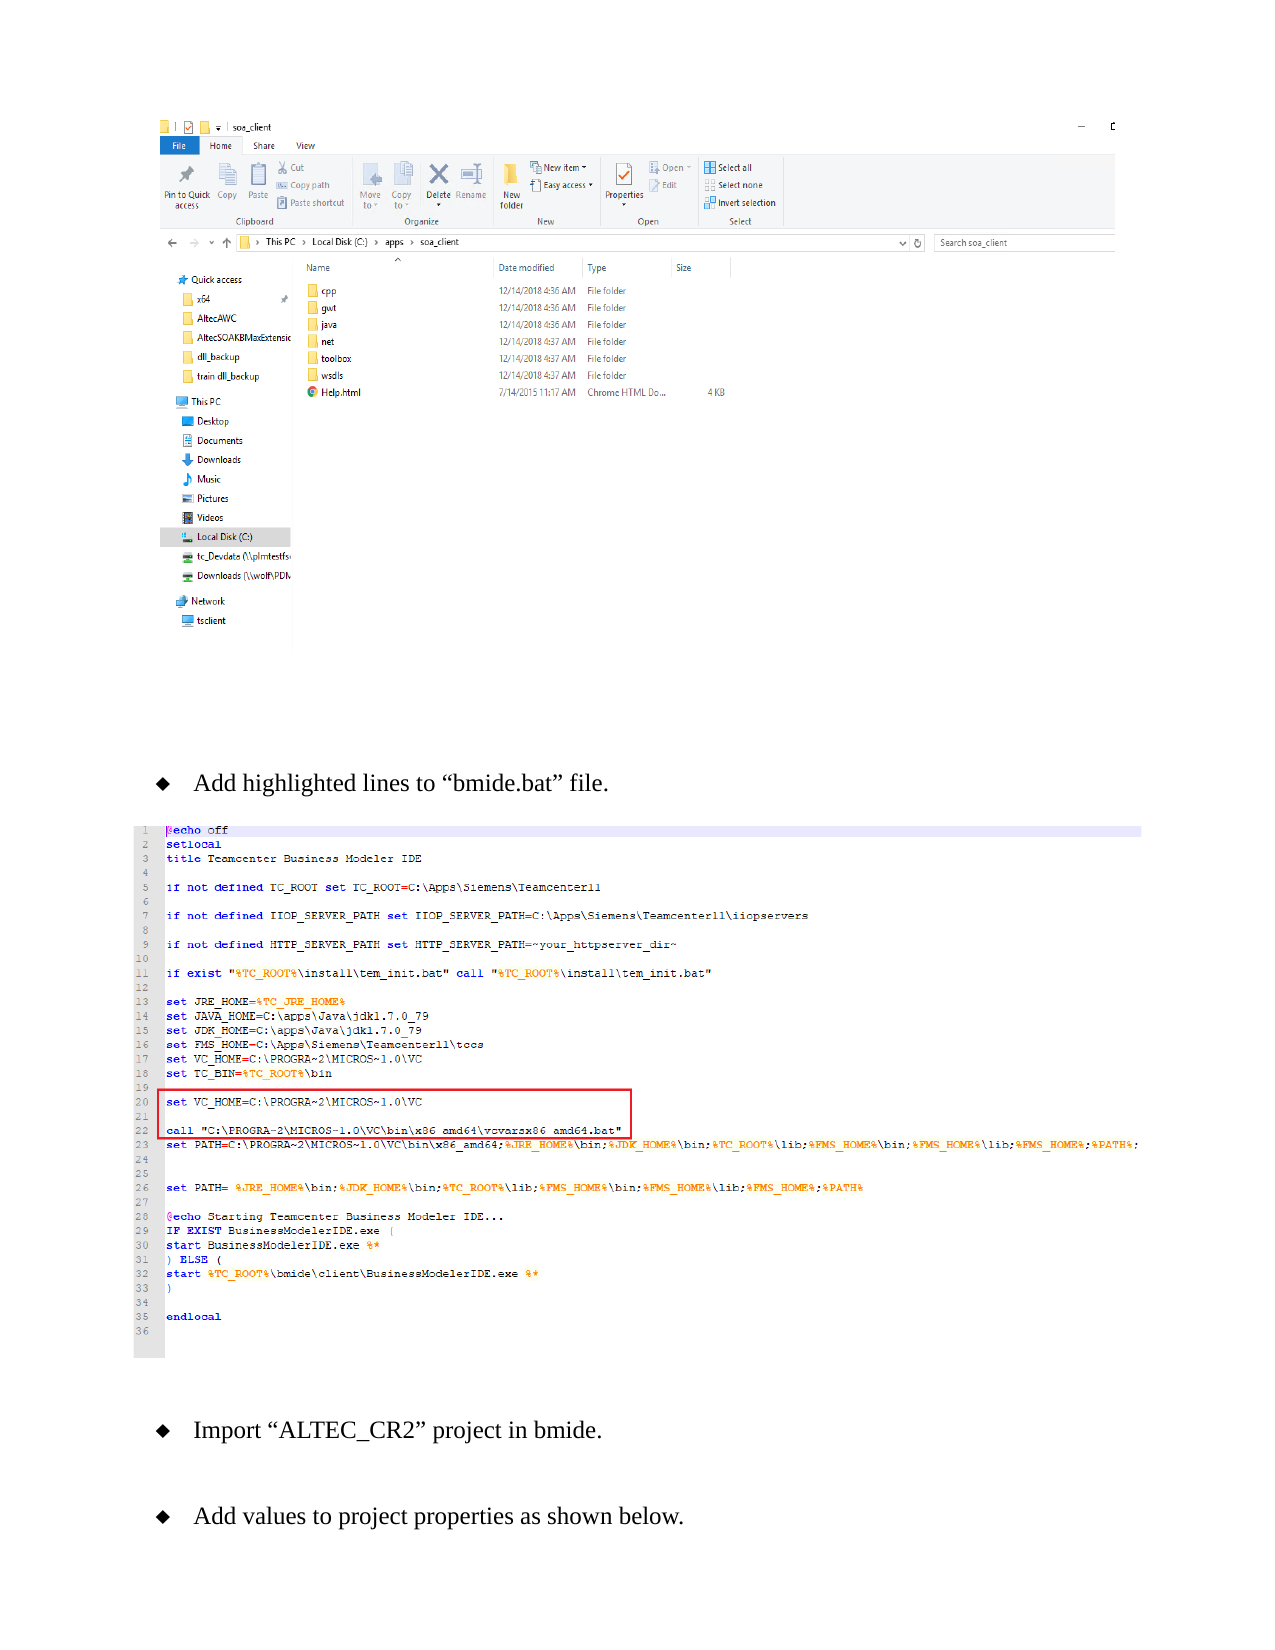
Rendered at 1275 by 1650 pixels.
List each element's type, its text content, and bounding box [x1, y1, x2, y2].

list Add values to project properties as shown below. [156, 1501, 1157, 1530]
picture [160, 118, 1115, 654]
list Add highlighted lines to “bmide.bat” file. [156, 768, 1157, 797]
list Import “ALTEC_CR2” project in bmide. [156, 1415, 1157, 1444]
